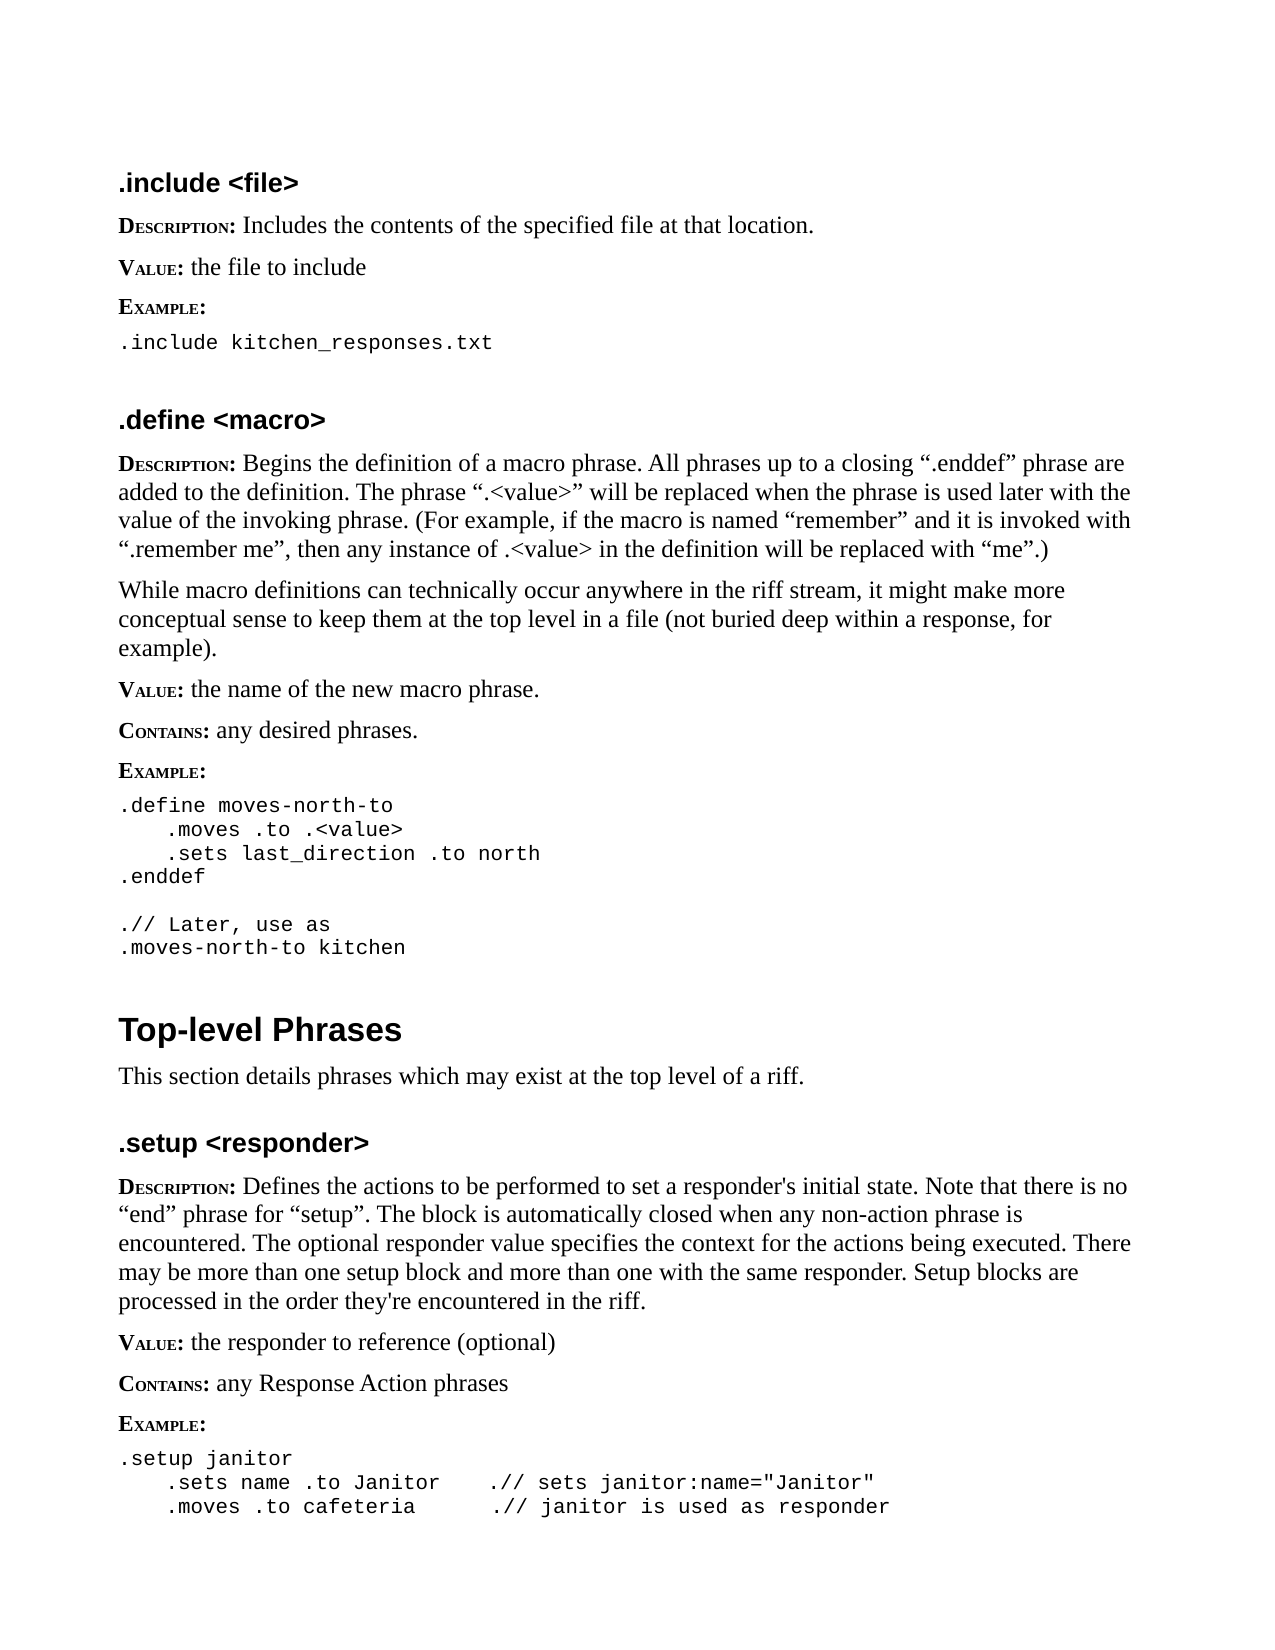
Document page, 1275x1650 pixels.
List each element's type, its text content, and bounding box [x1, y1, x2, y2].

text .moves .to .<value> [118, 819, 1157, 843]
subtitle Top-level Phrases [118, 1010, 1157, 1048]
text .define moves-north-to [118, 796, 1157, 819]
text Contains: any desired phrases. [118, 715, 1157, 744]
text Description: Defines the actions to be performed to set a responder's initial state. Note that there is no “end” phrase for “setup”. The block is automatically closed when any non-action phrase is encountered. The optional responder value specifies the context for the actions being executed. There may be more than one setup block and more than one with the same responder. Setup blocks are processed in the order they're encountered in the riff. [118, 1171, 1157, 1314]
subtitle .define <macro> [118, 404, 1157, 435]
text Example: [118, 293, 1157, 319]
text Description: Includes the contents of the specified file at that location. [118, 211, 1157, 239]
text .setup janitor [118, 1448, 1157, 1472]
text While macro definitions can technically occur anywhere in the riff stream, it might make more conceptual sense to keep them at the top level in a file (not buried deep within a response, for example). [118, 575, 1157, 662]
text This section details phrases which may exist at the top level of a riff. [118, 1061, 1157, 1089]
text .sets last_direction .to north [118, 843, 1157, 866]
text Description: Begins the definition of a macro phrase. All phrases up to a closing “.enddef” phrase are added to the definition. The phrase “.<value>” will be replaced when the phrase is used later with the value of the invoking phrase. (For example, if the macro is named “remember” and it is invoked with “.remember me”, then any instance of .<value> in the definition will be replaced with “me”.) [118, 448, 1157, 563]
text Example: [118, 757, 1157, 783]
text .// Later, use as [118, 914, 1157, 937]
text Example: [118, 1409, 1157, 1436]
text Value: the file to include [118, 252, 1157, 281]
text .moves .to cafeteria .// janitor is used as responder [118, 1496, 1157, 1519]
subtitle .setup <responder> [118, 1127, 1157, 1158]
subtitle .include <file> [118, 167, 1157, 198]
text Value: the name of the new macro phrase. [118, 674, 1157, 703]
text .sets name .to Janitor .// sets janitor:name="Janitor" [118, 1472, 1157, 1496]
text .moves-north-to kitchen [118, 937, 1157, 961]
text .include kitchen_responses.txt [118, 332, 1157, 356]
text .enddef [118, 866, 1157, 890]
text Contains: any Response Action phrases [118, 1368, 1157, 1397]
text Value: the responder to reference (optional) [118, 1327, 1157, 1356]
